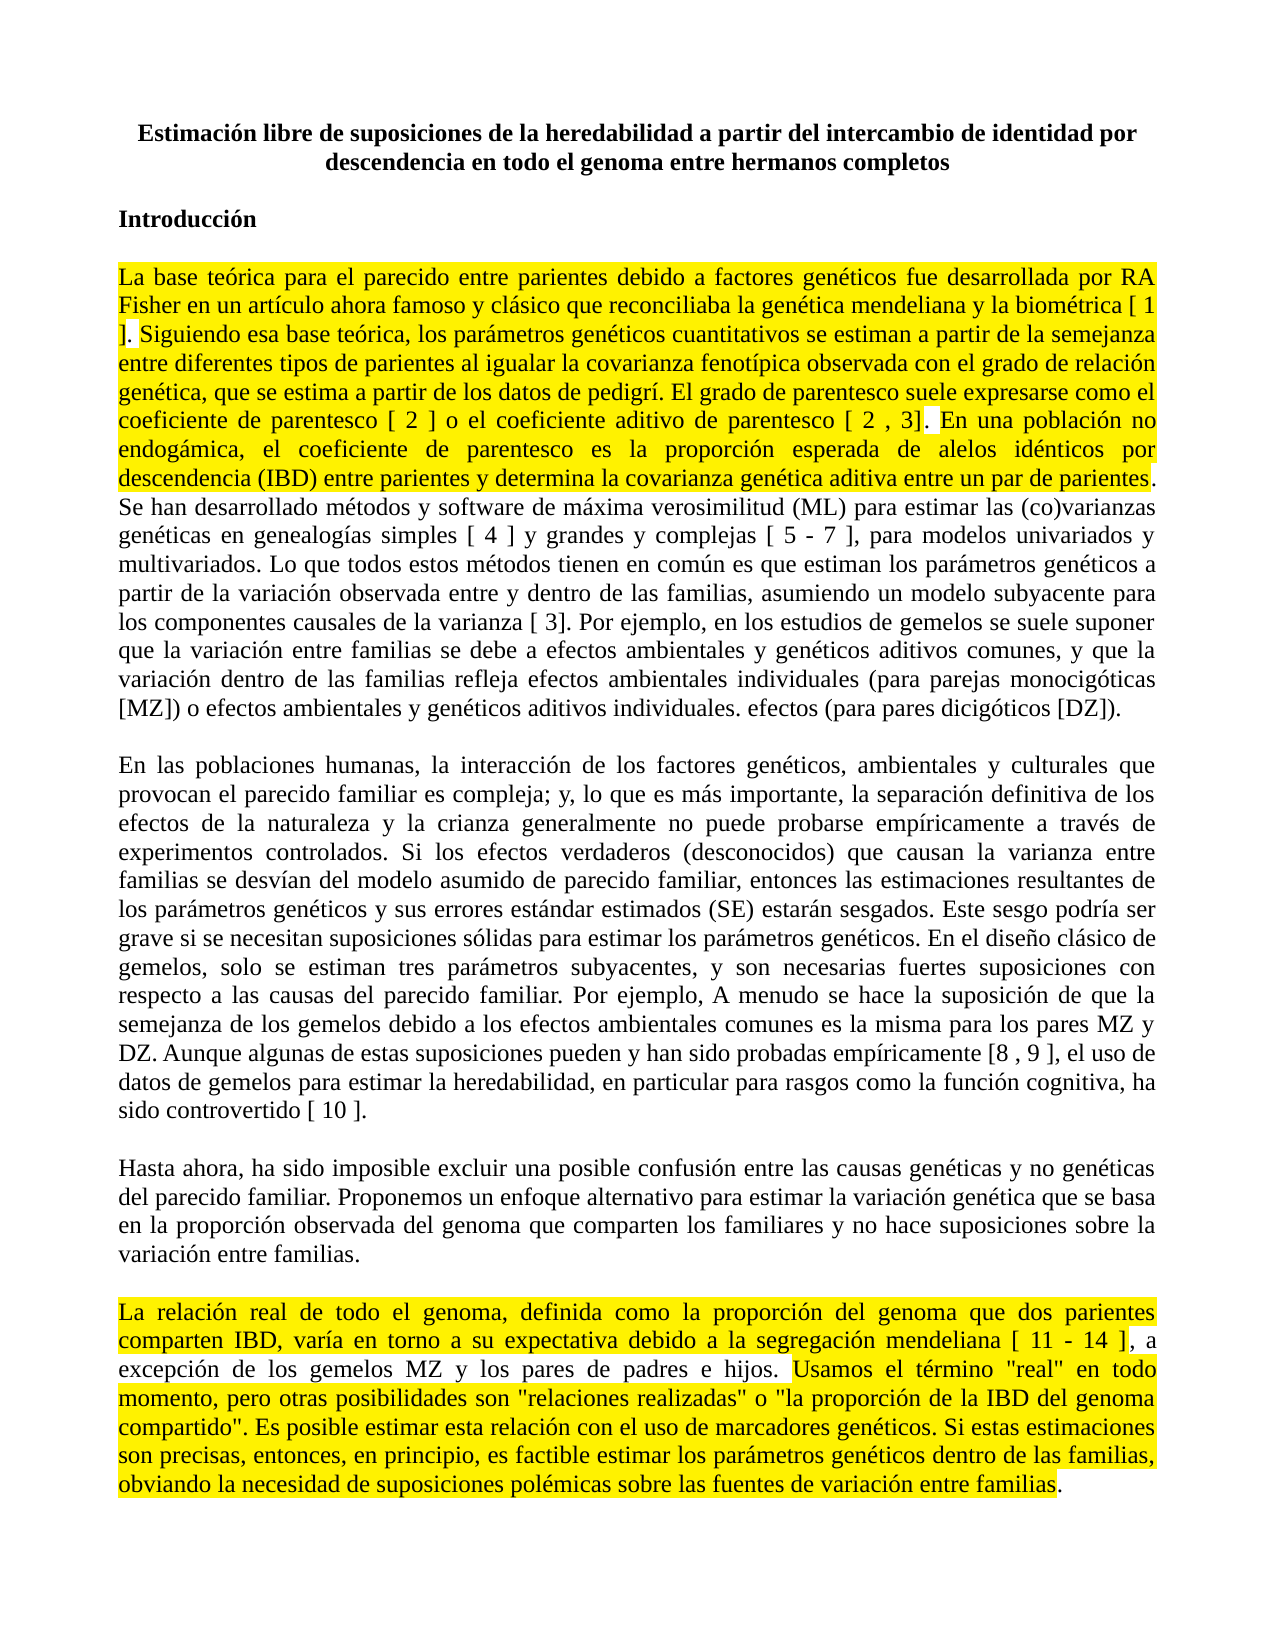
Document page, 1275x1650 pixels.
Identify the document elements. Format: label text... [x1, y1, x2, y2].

text Introducción [118, 204, 1157, 233]
text La relación real de todo el genoma, definida como la proporción del genoma que dos parientes comparten IBD, varía en torno a su expectativa debido a la segregación mendeliana [ 11 - 14 ], a excepción de los gemelos MZ y los pares de padres e hijos. Usamos el término "real" en todo momento, pero otras posibilidades son "relaciones realizadas" o "la proporción de la IBD del genoma compartido". Es posible estimar esta relación con el uso de marcadores genéticos. Si estas estimaciones son precisas, entonces, en principio, es factible estimar los parámetros genéticos dentro de las familias, obviando la necesidad de suposiciones polémicas sobre las fuentes de variación entre familias. [118, 1297, 1157, 1498]
text En las poblaciones humanas, la interacción de los factores genéticos, ambientales y culturales que provocan el parecido familiar es compleja; y, lo que es más importante, la separación definitiva de los efectos de la naturaleza y la crianza generalmente no puede probarse empíricamente a través de experimentos controlados. Si los efectos verdaderos (desconocidos) que causan la varianza entre familias se desvían del modelo asumido de parecido familiar, entonces las estimaciones resultantes de los parámetros genéticos y sus errores estándar estimados (SE) estarán sesgados. Este sesgo podría ser grave si se necesitan suposiciones sólidas para estimar los parámetros genéticos. En el diseño clásico de gemelos, solo se estiman tres parámetros subyacentes, y son necesarias fuertes suposiciones con respecto a las causas del parecido familiar. Por ejemplo, A menudo se hace la suposición de que la semejanza de los gemelos debido a los efectos ambientales comunes es la misma para los pares MZ y DZ. Aunque algunas de estas suposiciones pueden y han sido probadas empíricamente [8 , 9 ], el uso de datos de gemelos para estimar la heredabilidad, en particular para rasgos como la función cognitiva, ha sido controvertido [ 10 ]. [118, 751, 1157, 1124]
text La base teórica para el parecido entre parientes debido a factores genéticos fue desarrollada por RA Fisher en un artículo ahora famoso y clásico que reconciliaba la genética mendeliana y la biométrica [ 1 ]. Siguiendo esa base teórica, los parámetros genéticos cuantitativos se estiman a partir de la semejanza entre diferentes tipos de parientes al igualar la covarianza fenotípica observada con el grado de relación genética, que se estima a partir de los datos de pedigrí. El grado de parentesco suele expresarse como el coeficiente de parentesco [ 2 ] o el coeficiente aditivo de parentesco [ 2 , 3]. En una población no endogámica, el coeficiente de parentesco es la proporción esperada de alelos idénticos por descendencia (IBD) entre parientes y determina la covarianza genética aditiva entre un par de parientes. Se han desarrollado métodos y software de máxima verosimilitud (ML) para estimar las (co)varianzas genéticas en genealogías simples [ 4 ] y grandes y complejas [ 5 - 7 ], para modelos univariados y multivariados. Lo que todos estos métodos tienen en común es que estiman los parámetros genéticos a partir de la variación observada entre y dentro de las familias, asumiendo un modelo subyacente para los componentes causales de la varianza [ 3]. Por ejemplo, en los estudios de gemelos se suele suponer que la variación entre familias se debe a efectos ambientales y genéticos aditivos comunes, y que la variación dentro de las familias refleja efectos ambientales individuales (para parejas monocigóticas [MZ]) o efectos ambientales y genéticos aditivos individuales. efectos (para pares dicigóticos [DZ]). [118, 262, 1157, 722]
text Hasta ahora, ha sido imposible excluir una posible confusión entre las causas genéticas y no genéticas del parecido familiar. Proponemos un enfoque alternativo para estimar la variación genética que se basa en la proporción observada del genoma que comparten los familiares y no hace suposiciones sobre la variación entre familias. [118, 1153, 1157, 1268]
text Estimación libre de suposiciones de la heredabilidad a partir del intercambio de identidad por descendencia en todo el genoma entre hermanos completos [118, 118, 1157, 176]
